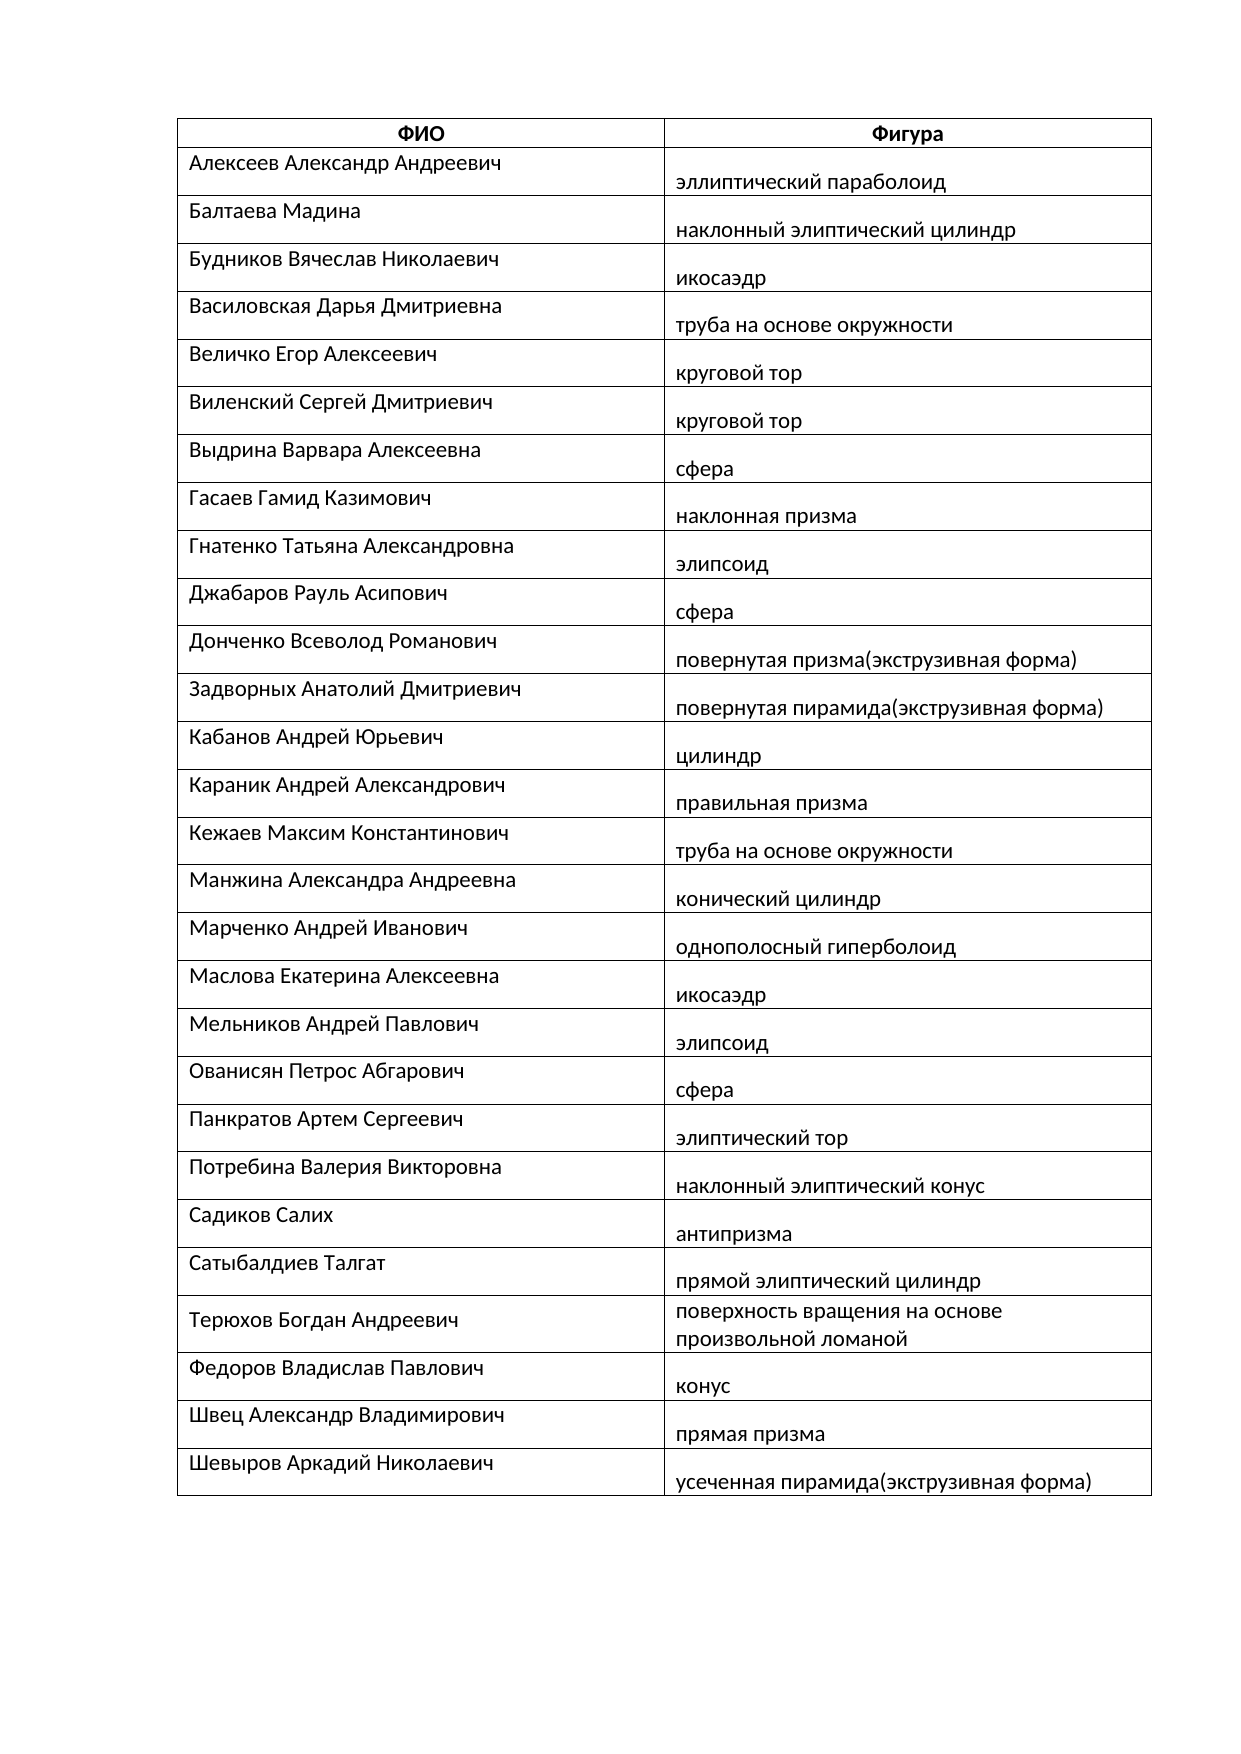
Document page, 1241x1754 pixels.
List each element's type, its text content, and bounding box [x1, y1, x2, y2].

table_cell Величко Егор Алексеевич [178, 340, 664, 386]
table_cell Виленский Сергей Дмитриевич [178, 387, 664, 434]
table_cell Караник Андрей Александрович [178, 770, 664, 817]
table_cell конус [665, 1353, 1151, 1399]
table_cell Терюхов Богдан Андреевич [178, 1296, 664, 1352]
table_cell Марченко Андрей Иванович [178, 913, 664, 960]
table_cell Джабаров Рауль Асипович [178, 579, 664, 625]
table_cell эллиптический параболоид [665, 148, 1151, 195]
table_cell труба на основе окружности [665, 292, 1151, 338]
table_cell Маслова Екатерина Алексеевна [178, 961, 664, 1008]
table_cell Задворных Анатолий Дмитриевич [178, 674, 664, 721]
table_cell Кабанов Андрей Юрьевич [178, 722, 664, 769]
table_cell Выдрина Варвара Алексеевна [178, 435, 664, 482]
table_cell элипсоид [665, 1009, 1151, 1056]
table_cell Гнатенко Татьяна Александровна [178, 531, 664, 577]
table_cell однополосный гиперболоид [665, 913, 1151, 960]
table_cell икосаэдр [665, 244, 1151, 291]
table_cell поверхность вращения на основе произвольной ломаной [665, 1296, 1151, 1352]
table_cell Гасаев Гамид Казимович [178, 483, 664, 530]
table_cell прямая призма [665, 1401, 1151, 1447]
table_cell антипризма [665, 1200, 1151, 1247]
table_cell цилиндр [665, 722, 1151, 769]
table_cell повернутая пирамида(экструзивная форма) [665, 674, 1151, 721]
table_header ФИО [178, 119, 664, 147]
table_cell Федоров Владислав Павлович [178, 1353, 664, 1399]
table_cell Василовская Дарья Дмитриевна [178, 292, 664, 338]
table_cell усеченная пирамида(экструзивная форма) [665, 1449, 1151, 1495]
table_cell Садиков Салих [178, 1200, 664, 1247]
table_cell наклонный элиптический цилиндр [665, 196, 1151, 243]
table_cell Потребина Валерия Викторовна [178, 1152, 664, 1199]
table_cell сфера [665, 435, 1151, 482]
table_cell наклонная призма [665, 483, 1151, 530]
table_cell прямой элиптический цилиндр [665, 1248, 1151, 1295]
table_cell сфера [665, 579, 1151, 625]
table_cell труба на основе окружности [665, 818, 1151, 864]
table_cell элипсоид [665, 531, 1151, 577]
table_cell Шевыров Аркадий Николаевич [178, 1449, 664, 1495]
table_cell Будников Вячеслав Николаевич [178, 244, 664, 291]
table_cell правильная призма [665, 770, 1151, 817]
table_cell Ованисян Петрос Абгарович [178, 1057, 664, 1103]
table_cell наклонный элиптический конус [665, 1152, 1151, 1199]
table_cell круговой тор [665, 387, 1151, 434]
table_cell икосаэдр [665, 961, 1151, 1008]
table_cell Балтаева Мадина [178, 196, 664, 243]
table_cell Кежаев Максим Константинович [178, 818, 664, 864]
table_cell повернутая призма(экструзивная форма) [665, 626, 1151, 673]
table_cell Алексеев Александр Андреевич [178, 148, 664, 195]
table_cell круговой тор [665, 340, 1151, 386]
table_header Фигура [665, 119, 1151, 147]
table_cell сфера [665, 1057, 1151, 1103]
table_cell Швец Александр Владимирович [178, 1401, 664, 1447]
table_cell Донченко Всеволод Романович [178, 626, 664, 673]
table_cell конический цилиндр [665, 865, 1151, 912]
table_cell Панкратов Артем Сергеевич [178, 1105, 664, 1151]
table_cell Манжина Александра Андреевна [178, 865, 664, 912]
table_cell Сатыбалдиев Талгат [178, 1248, 664, 1295]
table_cell Мельников Андрей Павлович [178, 1009, 664, 1056]
table_cell элиптический тор [665, 1105, 1151, 1151]
